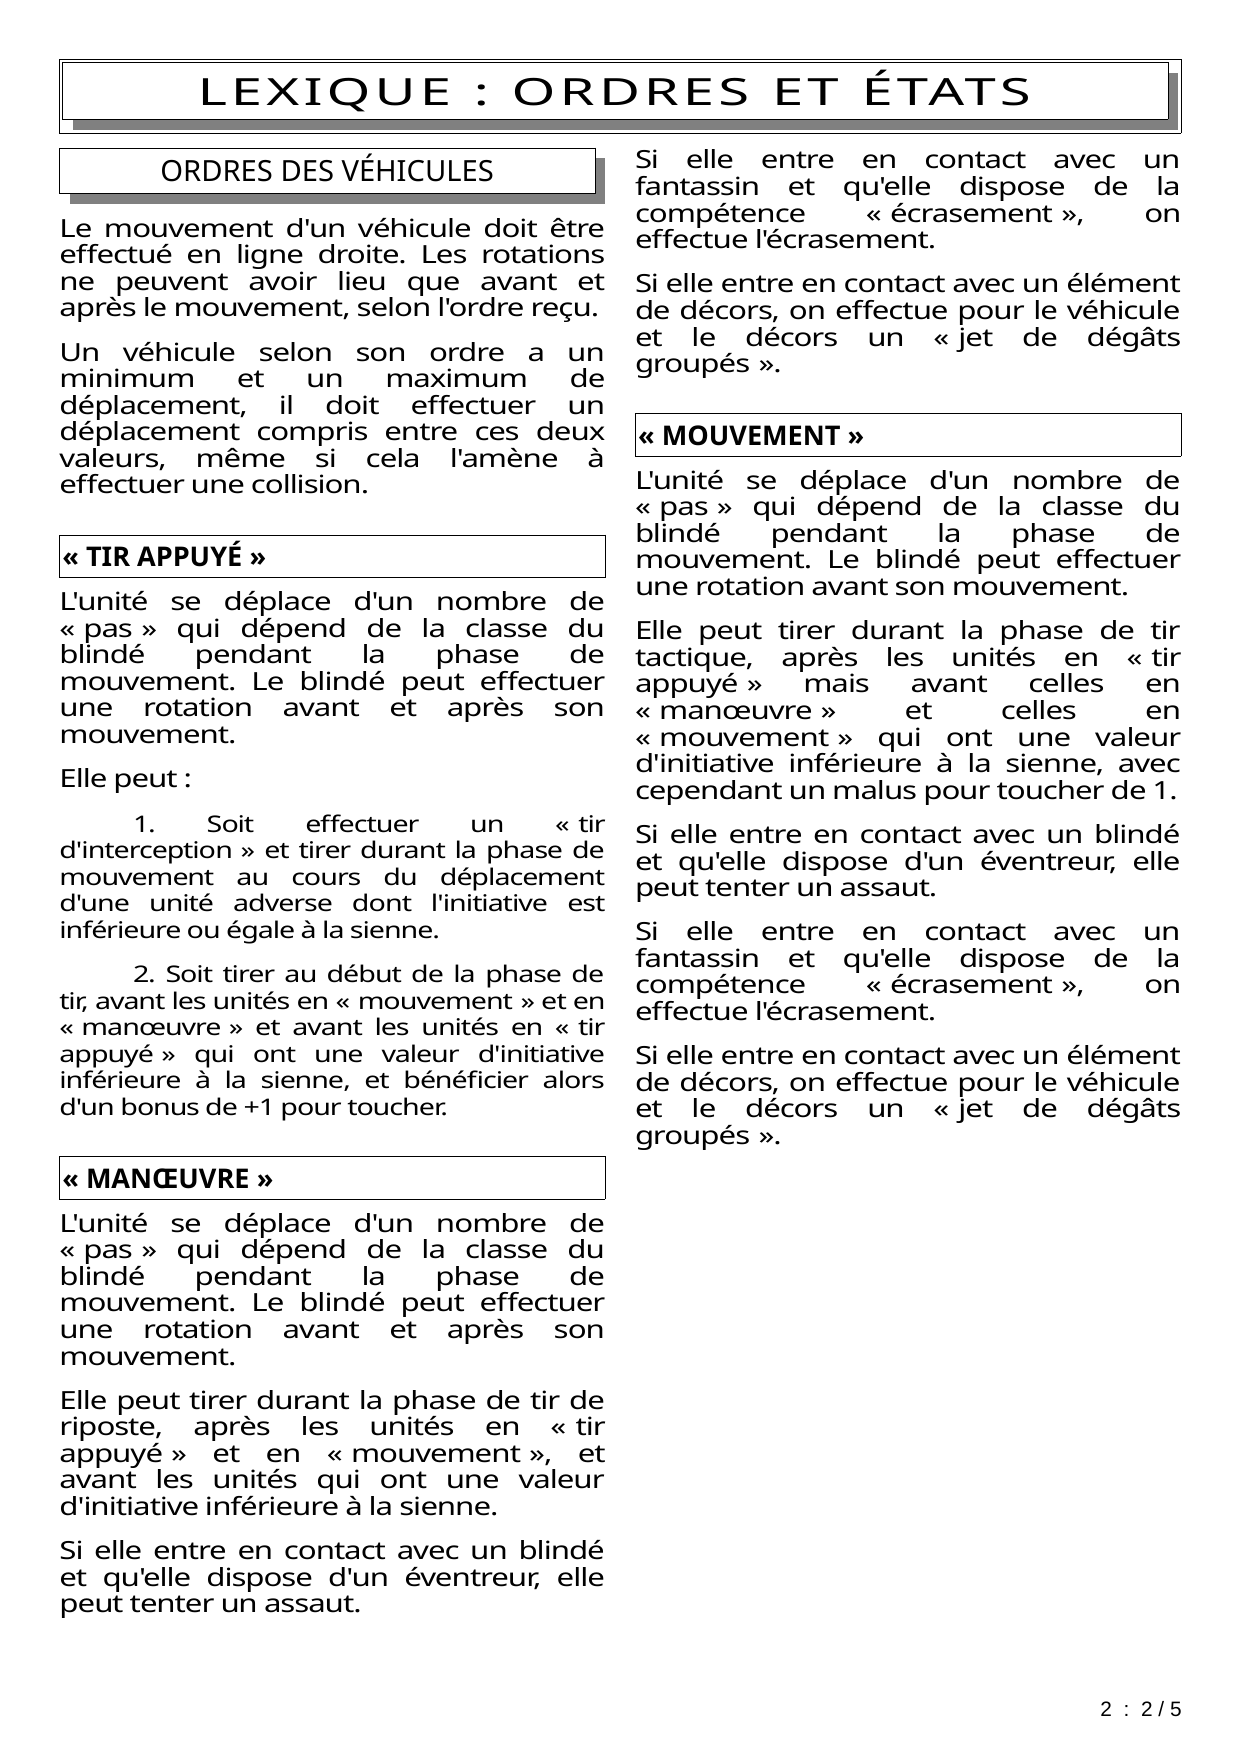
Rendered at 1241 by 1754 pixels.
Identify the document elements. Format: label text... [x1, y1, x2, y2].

text 2. Soit tirer au début de la phase de tir, avant les unités en « mouvement » et en « manœuvre » et avant les unités en « tir appuyé » qui ont une valeur d'initiative inférieure à la sienne, et bénéficier alors d'un bonus de +1 pour toucher. [59, 961, 605, 1121]
title « manœuvre » [60, 1157, 605, 1199]
text Elle peut tirer durant la phase de tir de riposte, après les unités en « tir appuyé » et en « mouvement », et avant les unités qui ont une valeur d'initiative inférieure à la sienne. [59, 1388, 605, 1521]
title « tir appuyé » [60, 536, 605, 577]
text Si elle entre en contact avec un élément de décors, on effectue pour le véhicule et le décors un « jet de dégâts groupés ». [635, 272, 1181, 378]
text Elle peut tirer durant la phase de tir tactique, après les unités en « tir appuyé » mais avant celles en « manœuvre » et celles en « mouvement » qui ont une valeur d'initiative inférieure à la sienne, avec cependant un malus pour toucher de 1. [635, 618, 1181, 804]
text L'unité se déplace d'un nombre de « pas » qui dépend de la classe du blindé pendant la phase de mouvement. Le blindé peut effectuer une rotation avant et après son mouvement. [59, 1211, 605, 1370]
text Si elle entre en contact avec un fantassin et qu'elle dispose de la compétence « écrasement », on effectue l'écrasement. [635, 919, 1181, 1026]
text Si elle entre en contact avec un blindé et qu'elle dispose d'un éventreur, elle peut tenter un assaut. [635, 822, 1181, 902]
text Si elle entre en contact avec un blindé et qu'elle dispose d'un éventreur, elle peut tenter un assaut. [59, 1538, 605, 1618]
text L'unité se déplace d'un nombre de « pas » qui dépend de la classe du blindé pendant la phase de mouvement. Le blindé peut effectuer une rotation avant et après son mouvement. [59, 589, 605, 749]
text Un véhicule selon son ordre a un minimum et un maximum de déplacement, il doit effectuer un déplacement compris entre ces deux valeurs, même si cela l'amène à effectuer une collision. [59, 340, 605, 499]
text 1. Soit effectuer un « tir d'interception » et tirer durant la phase de mouvement au cours du déplacement d'une unité adverse dont l'initiative est inférieure ou égale à la sienne. [59, 811, 605, 943]
text Si elle entre en contact avec un élément de décors, on effectue pour le véhicule et le décors un « jet de dégâts groupés ». [635, 1043, 1181, 1150]
text Le mouvement d'un véhicule doit être effectué en ligne droite. Les rotations ne peuvent avoir lieu que avant et après le mouvement, selon l'ordre reçu. [59, 216, 605, 322]
text Si elle entre en contact avec un fantassin et qu'elle dispose de la compétence « écrasement », on effectue l'écrasement. [635, 148, 1181, 254]
title « Mouvement » [636, 414, 1181, 456]
text Elle peut : [59, 766, 605, 793]
title Ordres des véhicules [60, 149, 595, 193]
text L'unité se déplace d'un nombre de « pas » qui dépend de la classe du blindé pendant la phase de mouvement. Le blindé peut effectuer une rotation avant son mouvement. [635, 468, 1181, 601]
